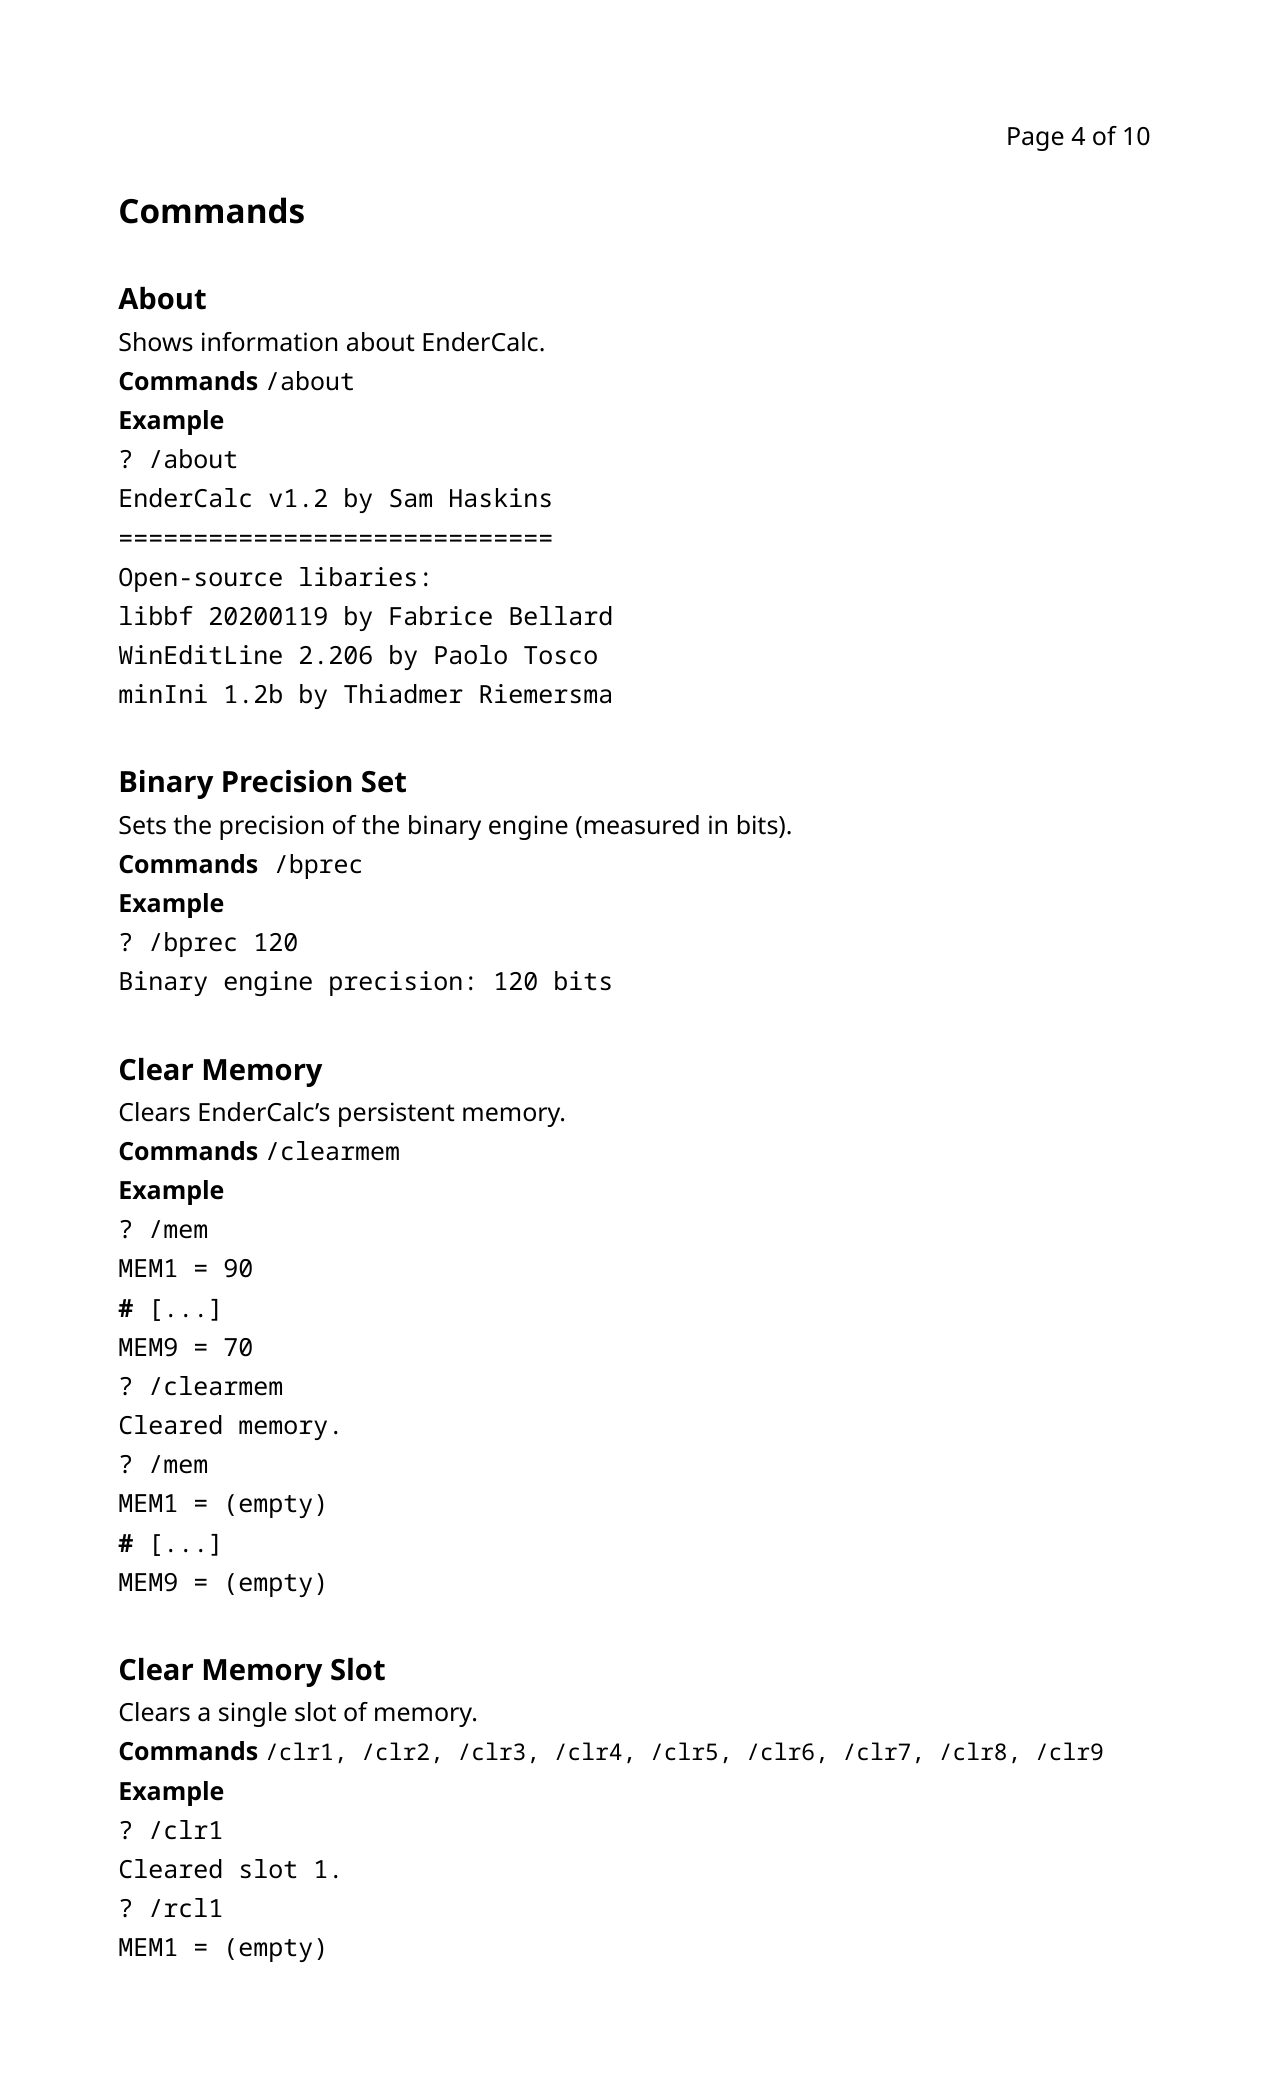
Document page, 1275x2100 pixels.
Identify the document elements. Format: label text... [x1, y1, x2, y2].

text EnderCalc v1.2 by Sam Haskins [118, 481, 1157, 515]
text ? /rcl1 [118, 1891, 1157, 1925]
text libbf 20200119 by Fabrice Bellard [118, 599, 1157, 633]
text Clears a single slot of memory. [118, 1695, 1157, 1729]
text MEM9 = (empty) [118, 1564, 1157, 1598]
text Open-source libaries: [118, 559, 1157, 593]
text Commands /bprec [118, 847, 1157, 881]
text ? /about [118, 442, 1157, 476]
text Commands /clr1, /clr2, /clr3, /clr4, /clr5, /clr6, /clr7, /clr8, /clr9 [118, 1734, 1157, 1768]
text ? /mem [118, 1447, 1157, 1481]
text Cleared slot 1. [118, 1852, 1157, 1886]
text ? /clearmem [118, 1369, 1157, 1403]
text MEM1 = (empty) [118, 1486, 1157, 1520]
text Binary Precision Set [118, 762, 1157, 801]
text Clear Memory Slot [118, 1649, 1157, 1689]
text Clears EnderCalc’s persistent memory. [118, 1094, 1157, 1128]
text Commands /about [118, 364, 1157, 398]
text ? /mem [118, 1212, 1157, 1246]
text About [118, 279, 1157, 318]
text MEM1 = 90 [118, 1251, 1157, 1285]
text MEM1 = (empty) [118, 1930, 1157, 1964]
text Cleared memory. [118, 1408, 1157, 1442]
text Example [118, 1773, 1157, 1807]
text Example [118, 403, 1157, 437]
text ============================= [118, 520, 1157, 554]
text Example [118, 886, 1157, 920]
text # [...] [118, 1290, 1157, 1324]
text WinEditLine 2.206 by Paolo Tosco [118, 638, 1157, 672]
text Shows information about EnderCalc. [118, 324, 1157, 358]
text Example [118, 1173, 1157, 1207]
text Commands /clearmem [118, 1134, 1157, 1168]
text Clear Memory [118, 1049, 1157, 1088]
text ? /bprec 120 [118, 925, 1157, 959]
text Sets the precision of the binary engine (measured in bits). [118, 807, 1157, 841]
text ? /clr1 [118, 1812, 1157, 1846]
text Binary engine precision: 120 bits [118, 964, 1157, 998]
subtitle Commands [118, 188, 1157, 233]
text minIni 1.2b by Thiadmer Riemersma [118, 677, 1157, 711]
text MEM9 = 70 [118, 1329, 1157, 1363]
text # [...] [118, 1525, 1157, 1559]
